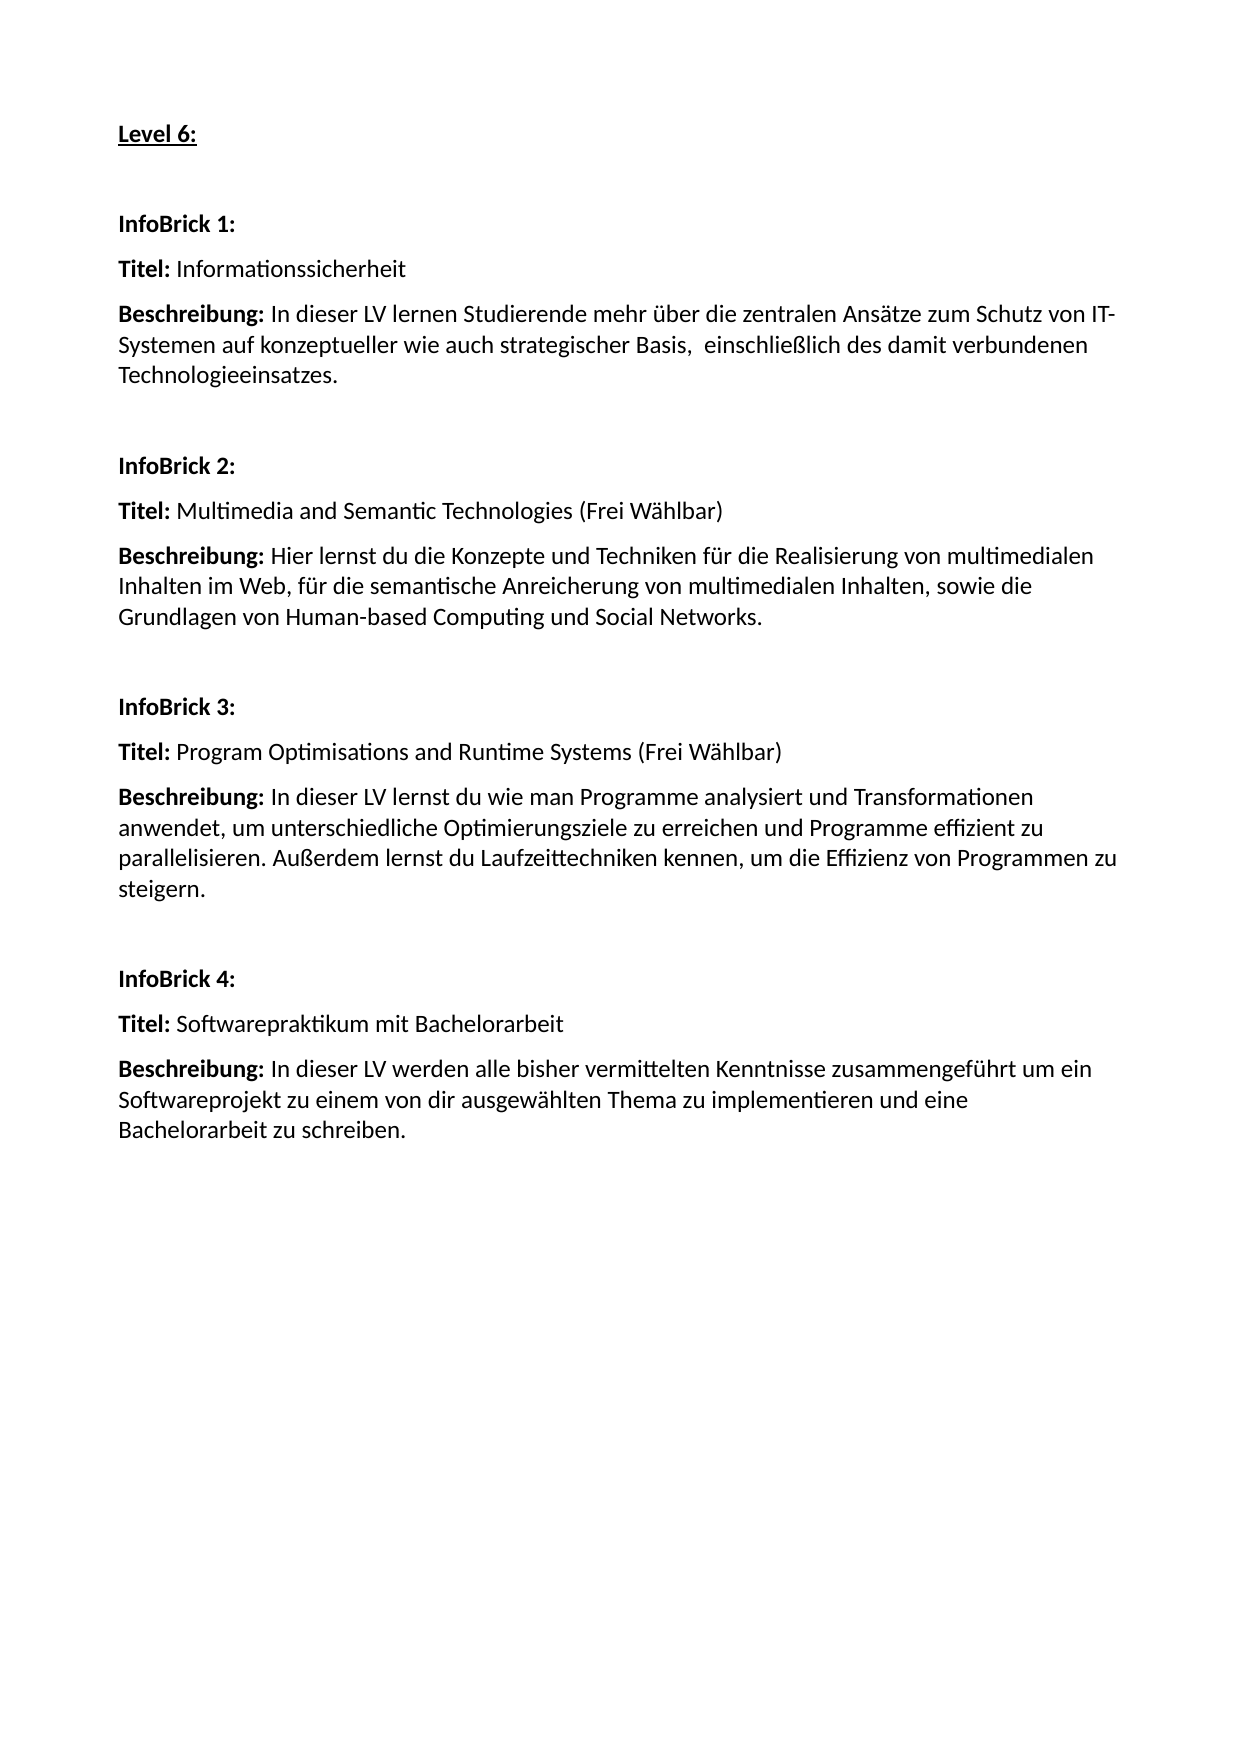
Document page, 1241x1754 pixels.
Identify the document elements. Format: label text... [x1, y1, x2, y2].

text Beschreibung: In dieser LV lernst du wie man Programme analysiert und Transformationen anwendet, um unterschiedliche Optimierungsziele zu erreichen und Programme effizient zu parallelisieren. Außerdem lernst du Laufzeittechniken kennen, um die Effizienz von Programmen zu steigern. [118, 781, 1122, 903]
text Level 6: [118, 118, 1122, 149]
text Titel: Program Optimisations and Runtime Systems (Frei Wählbar) [118, 736, 1122, 767]
text InfoBrick 4: [118, 963, 1122, 994]
text Titel: Softwarepraktikum mit Bachelorarbeit [118, 1008, 1122, 1039]
text Titel: Informationssicherheit [118, 253, 1122, 284]
text InfoBrick 1: [118, 208, 1122, 239]
text Beschreibung: In dieser LV werden alle bisher vermittelten Kenntnisse zusammengeführt um ein Softwareprojekt zu einem von dir ausgewählten Thema zu implementieren und eine Bachelorarbeit zu schreiben. [118, 1053, 1122, 1145]
text Beschreibung: Hier lernst du die Konzepte und Techniken für die Realisierung von multimedialen Inhalten im Web, für die semantische Anreicherung von multimedialen Inhalten, sowie die Grundlagen von Human-based Computing und Social Networks. [118, 540, 1122, 632]
text Beschreibung: In dieser LV lernen Studierende mehr über die zentralen Ansätze zum Schutz von IT-Systemen auf konzeptueller wie auch strategischer Basis, einschließlich des damit verbundenen Technologieeinsatzes. [118, 298, 1122, 390]
text InfoBrick 2: [118, 450, 1122, 480]
text InfoBrick 3: [118, 691, 1122, 722]
text Titel: Multimedia and Semantic Technologies (Frei Wählbar) [118, 495, 1122, 525]
